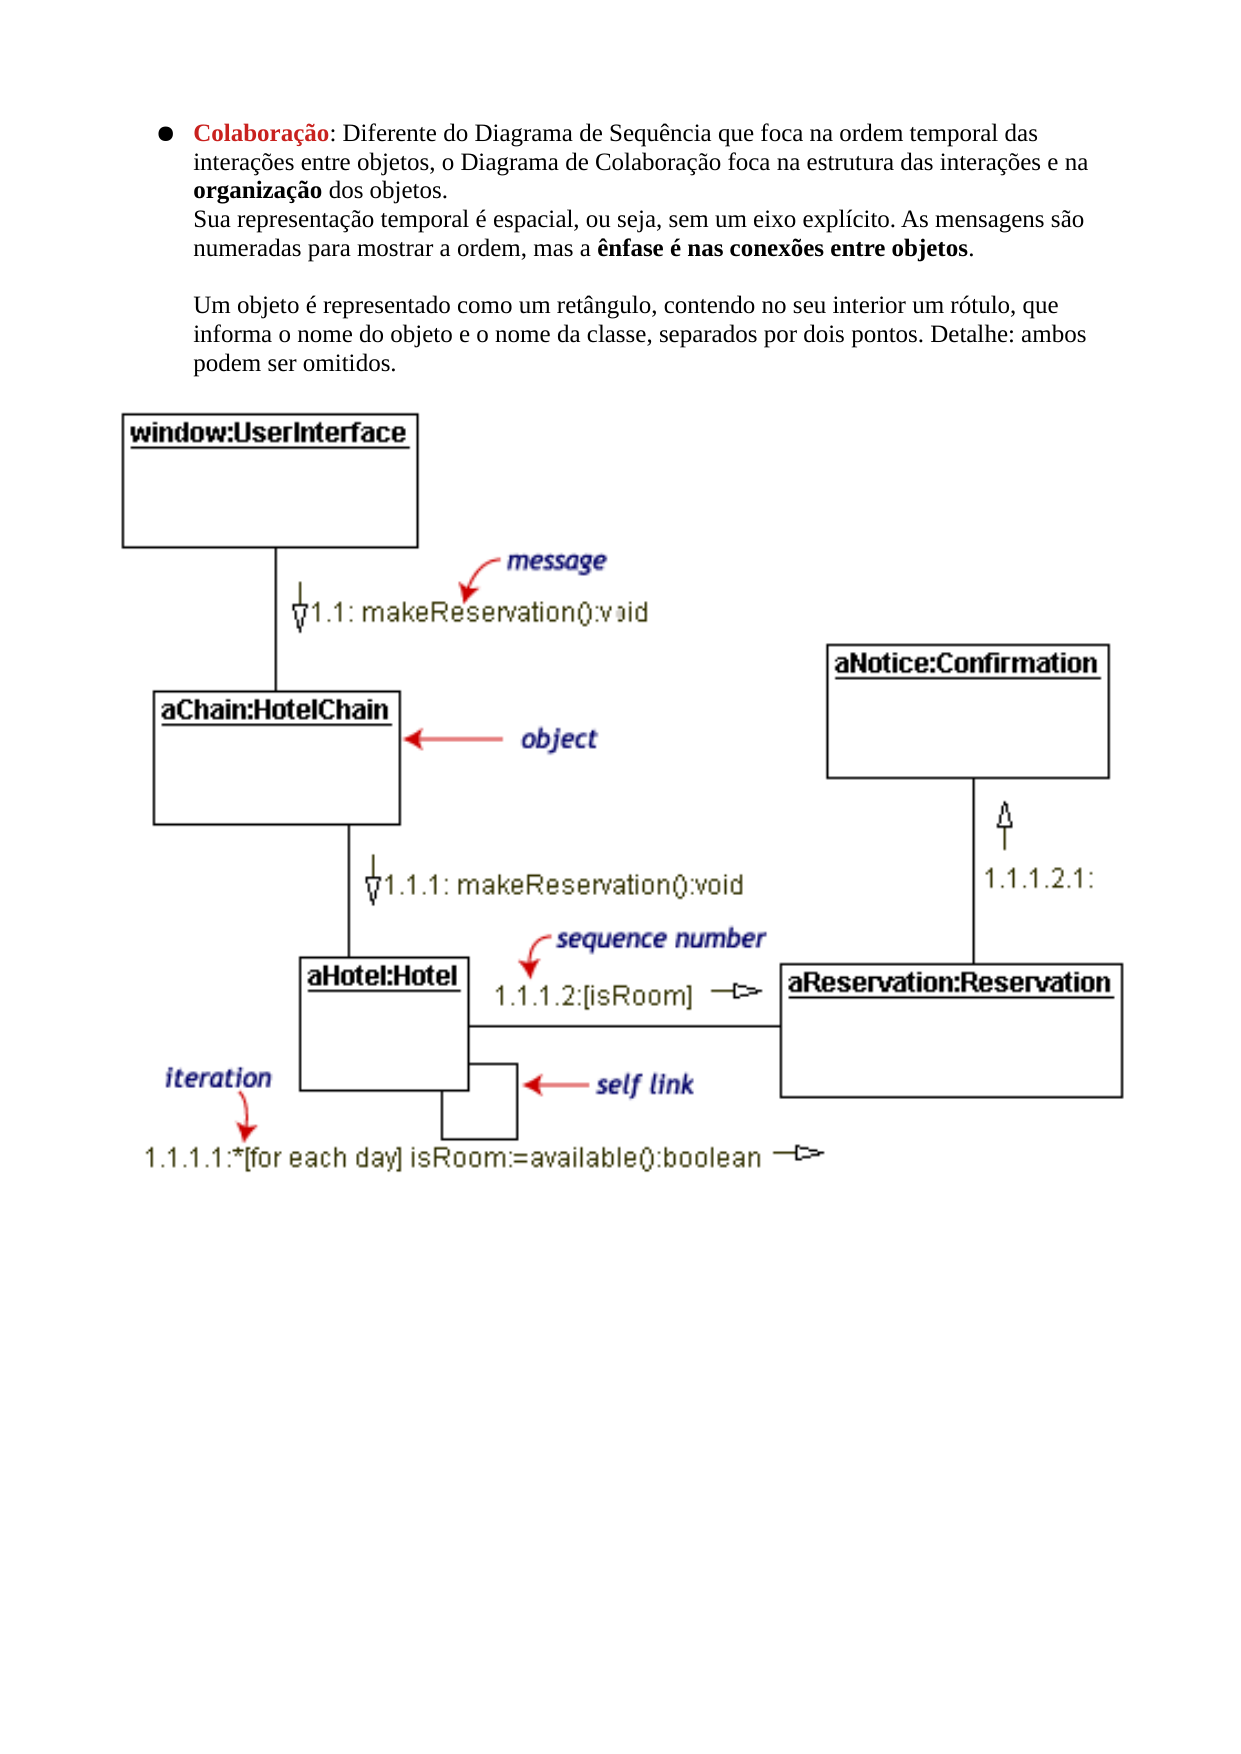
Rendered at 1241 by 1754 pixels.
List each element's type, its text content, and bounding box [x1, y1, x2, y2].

list Colaboração: Diferente do Diagrama de Sequência que foca na ordem temporal das interações entre objetos, o Diagrama de Colaboração foca na estrutura das interações e na organização dos objetos. Sua representação temporal é espacial, ou seja, sem um eixo explícito. As mensagens são numeradas para mostrar a ordem, mas a ênfase é nas conexões entre objetos. [156, 118, 1122, 262]
list Um objeto é representado como um retângulo, contendo no seu interior um rótulo, que informa o nome do objeto e o nome da classe, separados por dois pontos. Detalhe: ambos podem ser omitidos. [156, 262, 1122, 377]
picture [118, 405, 1126, 1181]
